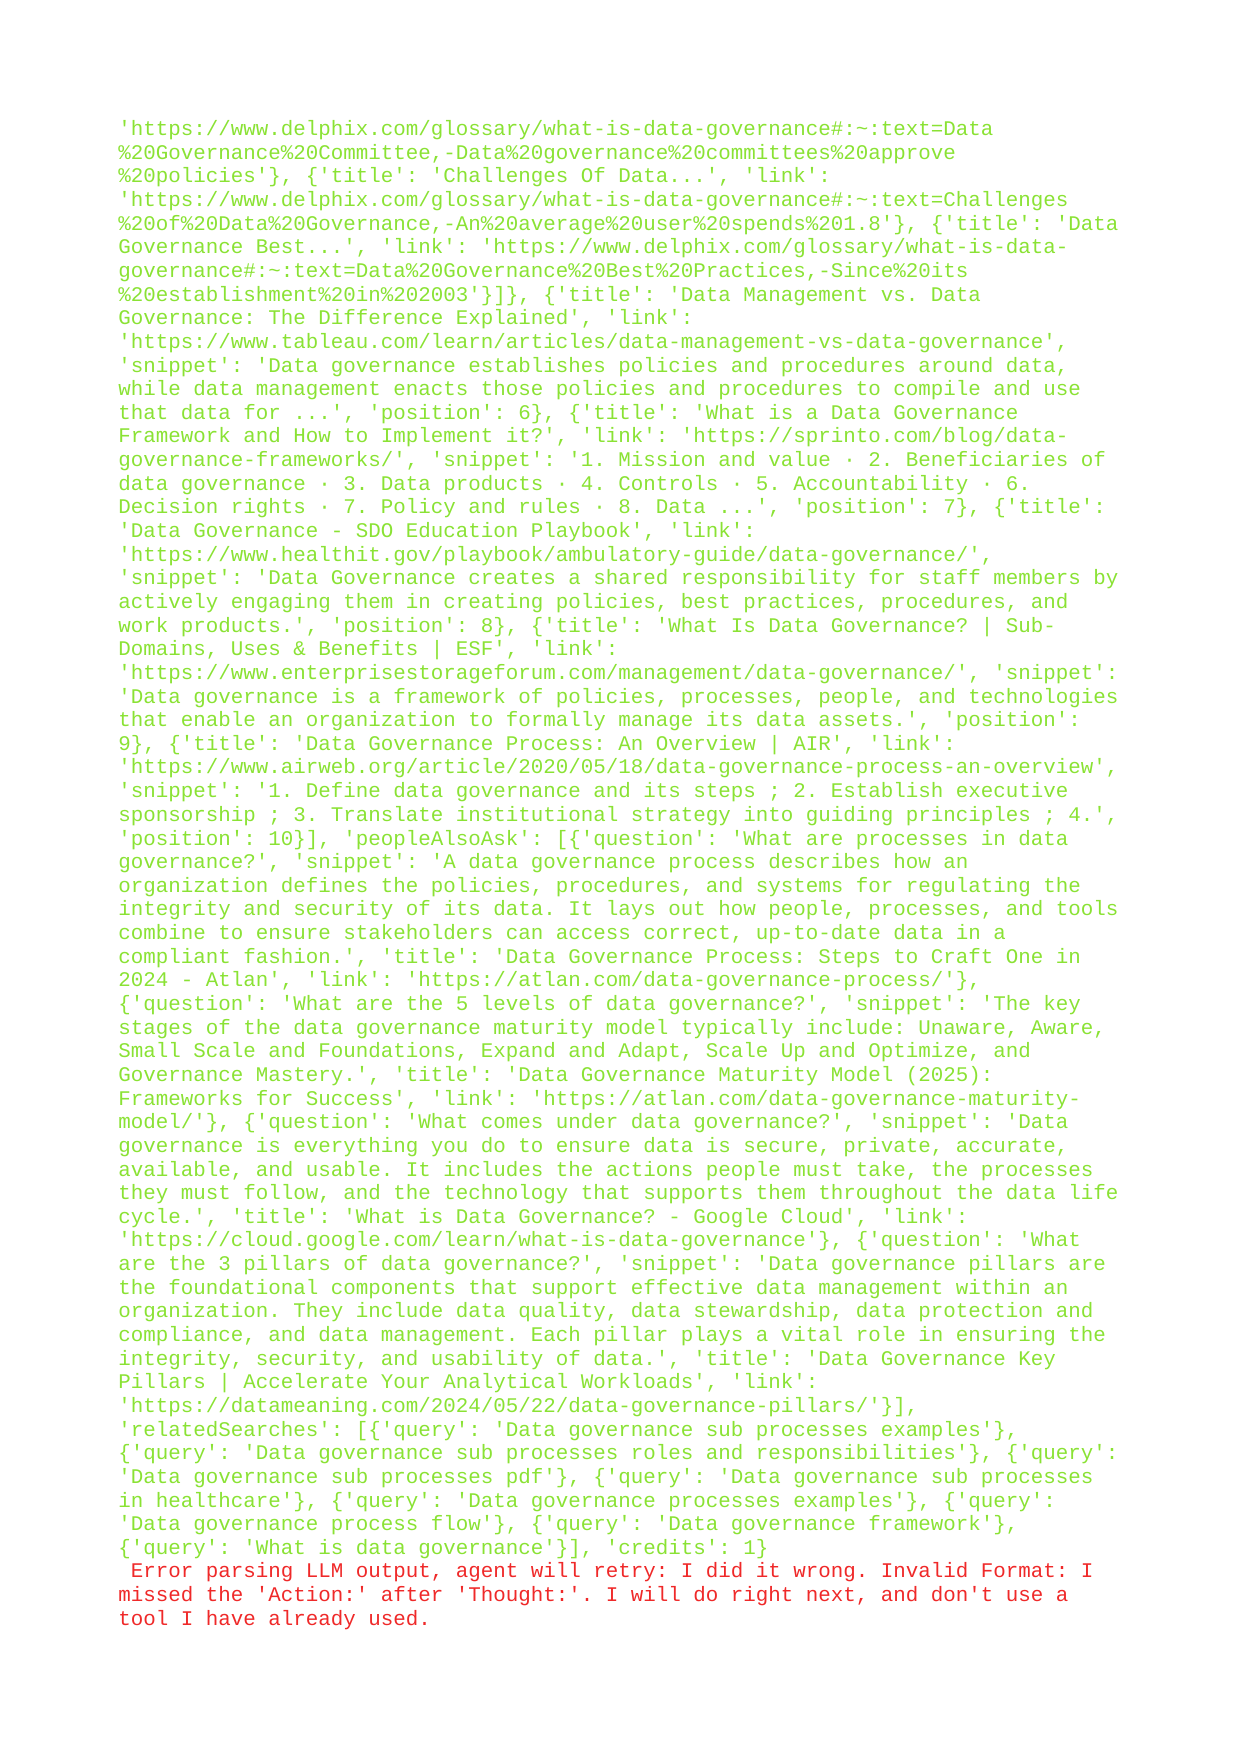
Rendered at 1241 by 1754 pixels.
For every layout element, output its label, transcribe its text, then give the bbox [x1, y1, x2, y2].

text Error parsing LLM output, agent will retry: I did it wrong. Invalid Format: I missed the 'Action:' after 'Thought:'. I will do right next, and don't use a tool I have already used. [118, 1561, 1122, 1631]
text 'https://www.delphix.com/glossary/what-is-data-governance#:~:text=Data%20Governance%20Committee,-Data%20governance%20committees%20approve%20policies'}, {'title': 'Challenges Of Data...', 'link': 'https://www.delphix.com/glossary/what-is-data-governance#:~:text=Challenges%20of%20Data%20Governance,-An%20average%20user%20spends%201.8'}, {'title': 'Data Governance Best...', 'link': 'https://www.delphix.com/glossary/what-is-data-governance#:~:text=Data%20Governance%20Best%20Practices,-Since%20its%20establishment%20in%202003'}]}, {'title': 'Data Management vs. Data Governance: The Difference Explained', 'link': 'https://www.tableau.com/learn/articles/data-management-vs-data-governance', 'snippet': 'Data governance establishes policies and procedures around data, while data management enacts those policies and procedures to compile and use that data for ...', 'position': 6}, {'title': 'What is a Data Governance Framework and How to Implement it?', 'link': 'https://sprinto.com/blog/data-governance-frameworks/', 'snippet': '1. Mission and value · 2. Beneficiaries of data governance · 3. Data products · 4. Controls · 5. Accountability · 6. Decision rights · 7. Policy and rules · 8. Data ...', 'position': 7}, {'title': 'Data Governance - SDO Education Playbook', 'link': 'https://www.healthit.gov/playbook/ambulatory-guide/data-governance/', 'snippet': 'Data Governance creates a shared responsibility for staff members by actively engaging them in creating policies, best practices, procedures, and work products.', 'position': 8}, {'title': 'What Is Data Governance? | Sub-Domains, Uses & Benefits | ESF', 'link': 'https://www.enterprisestorageforum.com/management/data-governance/', 'snippet': 'Data governance is a framework of policies, processes, people, and technologies that enable an organization to formally manage its data assets.', 'position': 9}, {'title': 'Data Governance Process: An Overview | AIR', 'link': 'https://www.airweb.org/article/2020/05/18/data-governance-process-an-overview', 'snippet': '1. Define data governance and its steps ; 2. Establish executive sponsorship ; 3. Translate institutional strategy into guiding principles ; 4.', 'position': 10}], 'peopleAlsoAsk': [{'question': 'What are processes in data governance?', 'snippet': 'A data governance process describes how an organization defines the policies, procedures, and systems for regulating the integrity and security of its data. It lays out how people, processes, and tools combine to ensure stakeholders can access correct, up-to-date data in a compliant fashion.', 'title': 'Data Governance Process: Steps to Craft One in 2024 - Atlan', 'link': 'https://atlan.com/data-governance-process/'}, {'question': 'What are the 5 levels of data governance?', 'snippet': 'The key stages of the data governance maturity model typically include: Unaware, Aware, Small Scale and Foundations, Expand and Adapt, Scale Up and Optimize, and Governance Mastery.', 'title': 'Data Governance Maturity Model (2025): Frameworks for Success', 'link': 'https://atlan.com/data-governance-maturity-model/'}, {'question': 'What comes under data governance?', 'snippet': 'Data governance is everything you do to ensure data is secure, private, accurate, available, and usable. It includes the actions people must take, the processes they must follow, and the technology that supports them throughout the data life cycle.', 'title': 'What is Data Governance? - Google Cloud', 'link': 'https://cloud.google.com/learn/what-is-data-governance'}, {'question': 'What are the 3 pillars of data governance?', 'snippet': 'Data governance pillars are the foundational components that support effective data management within an organization. They include data quality, data stewardship, data protection and compliance, and data management. Each pillar plays a vital role in ensuring the integrity, security, and usability of data.', 'title': 'Data Governance Key Pillars | Accelerate Your Analytical Workloads', 'link': 'https://datameaning.com/2024/05/22/data-governance-pillars/'}], 'relatedSearches': [{'query': 'Data governance sub processes examples'}, {'query': 'Data governance sub processes roles and responsibilities'}, {'query': 'Data governance sub processes pdf'}, {'query': 'Data governance sub processes in healthcare'}, {'query': 'Data governance processes examples'}, {'query': 'Data governance process flow'}, {'query': 'Data governance framework'}, {'query': 'What is data governance'}], 'credits': 1} [118, 118, 1122, 1561]
